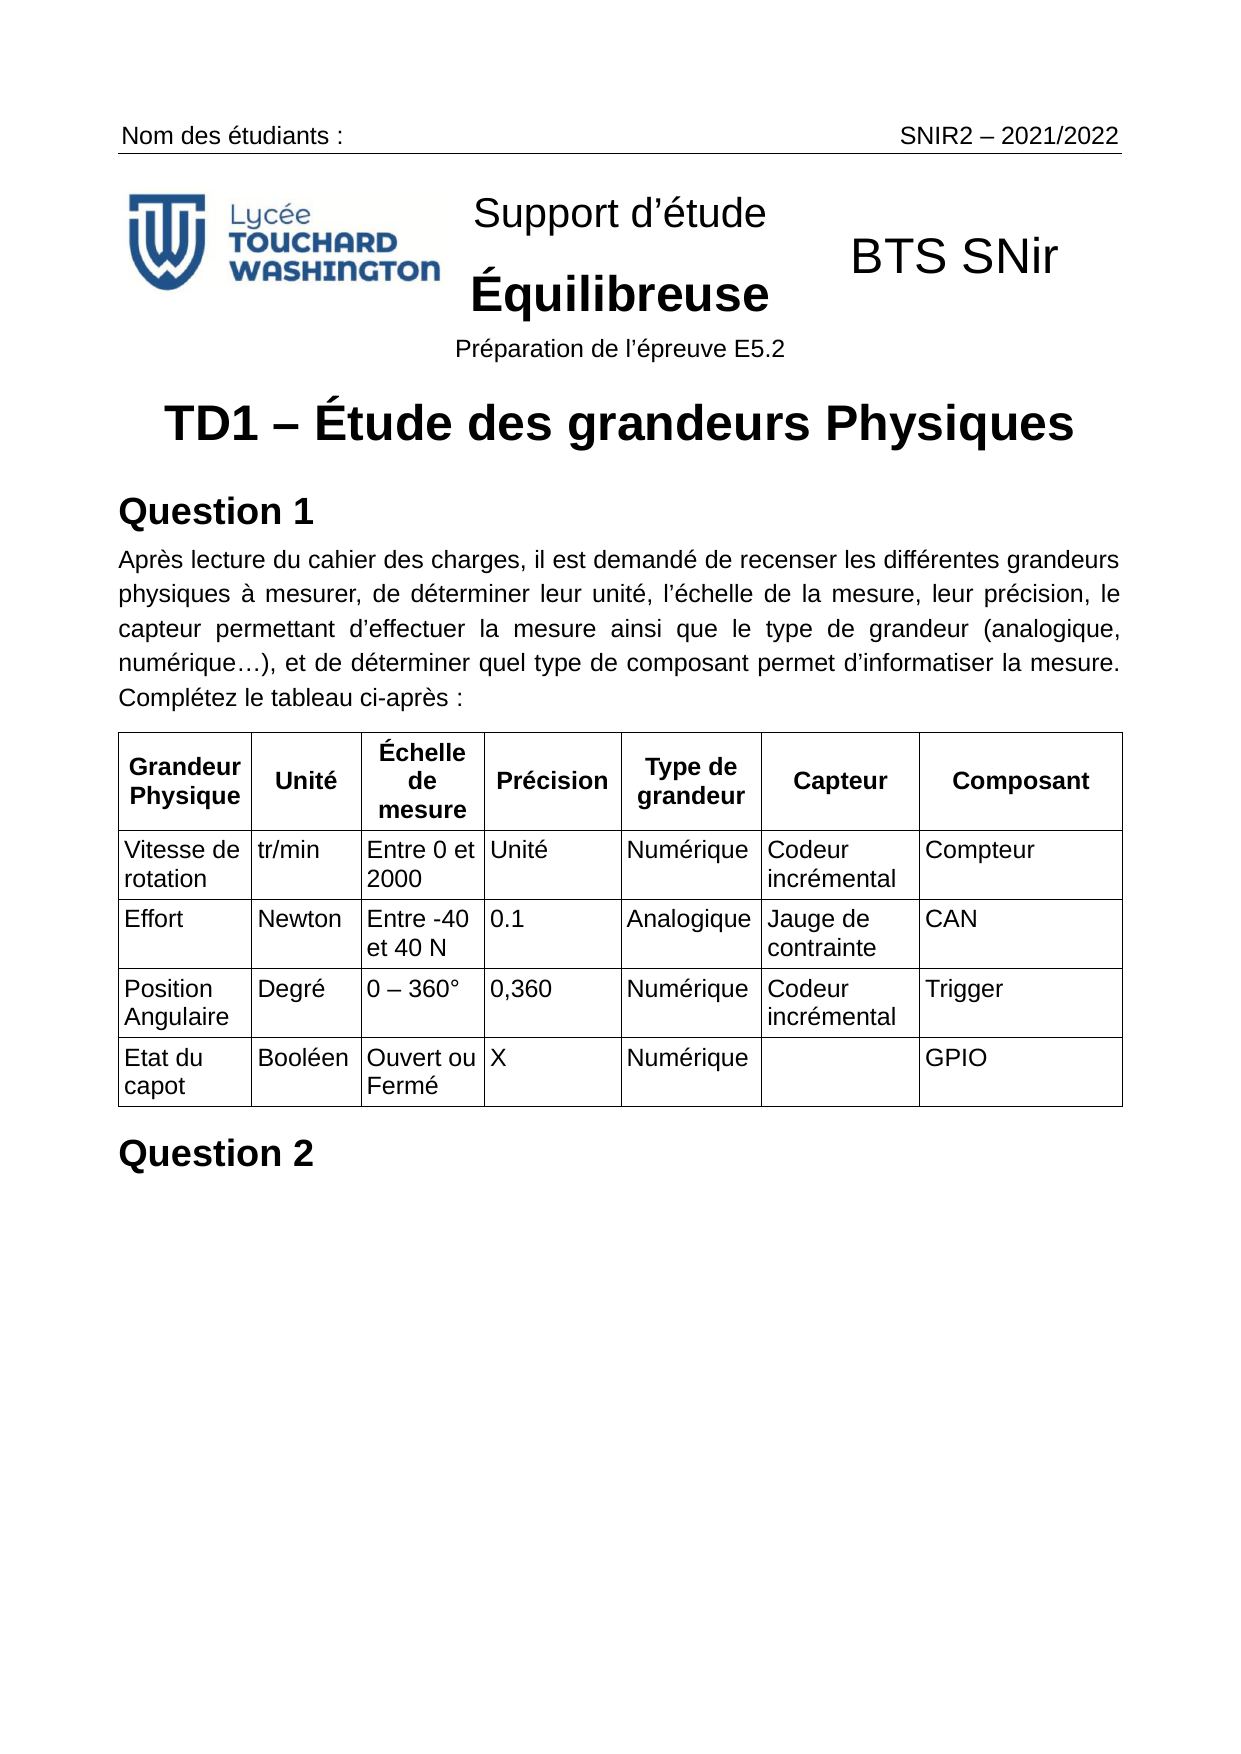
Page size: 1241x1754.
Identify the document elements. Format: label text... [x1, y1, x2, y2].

subtitle Question 2 [118, 1131, 1122, 1174]
table_cell Unité [485, 831, 621, 899]
table_header Précision [485, 733, 621, 829]
table_cell tr/min [252, 831, 361, 899]
table_cell Codeur incrémental [762, 969, 919, 1037]
table_header Capteur [762, 733, 919, 829]
table_cell Effort [119, 900, 251, 968]
table_cell Ouvert ou Fermé [362, 1038, 484, 1106]
table_cell [762, 1038, 919, 1106]
table_cell Booléen [252, 1038, 361, 1106]
table_cell Compteur [920, 831, 1122, 899]
table_cell Numérique [622, 969, 761, 1037]
table_cell Codeur incrémental [762, 831, 919, 899]
subtitle Question 1 [118, 489, 1122, 532]
table_header Échelle de mesure [362, 733, 484, 829]
table_cell Degré [252, 969, 361, 1037]
table_cell Vitesse de rotation [119, 831, 251, 899]
table_header Type de grandeur [622, 733, 761, 829]
table_cell Analogique [622, 900, 761, 968]
table_header Composant [920, 733, 1122, 829]
table_cell 0.1 [485, 900, 621, 968]
table_cell X [485, 1038, 621, 1106]
table_cell 0 – 360° [362, 969, 484, 1037]
table_cell Etat du capot [119, 1038, 251, 1106]
table_cell GPIO [920, 1038, 1122, 1106]
picture [123, 188, 447, 294]
table_cell Préparation de l’épreuve E5.2 [118, 329, 1122, 369]
title TD1 – Étude des grandeurs Physiques [118, 394, 1122, 451]
table_cell Numérique [622, 1038, 761, 1106]
table_header BTS SNir [788, 182, 1122, 328]
table_cell Jauge de contrainte [762, 900, 919, 968]
table_cell Trigger [920, 969, 1122, 1037]
table_cell Position Angulaire [119, 969, 251, 1037]
table_cell Entre -40 et 40 N [362, 900, 484, 968]
table_header Support d’étude Équilibreuse [453, 182, 787, 328]
table_cell Newton [252, 900, 361, 968]
table_cell Entre 0 et 2000 [362, 831, 484, 899]
table_cell 0,360 [485, 969, 621, 1037]
text Après lecture du cahier des charges, il est demandé de recenser les différentes grandeurs physiques à mesurer, de déterminer leur unité, l’échelle de la mesure, leur précision, le capteur permettant d’effectuer la mesure ainsi que le type de grandeur (analogique, numérique…), et de déterminer quel type de composant permet d’informatiser la mesure. Complétez le tableau ci-après : [118, 545, 1122, 711]
table_header [118, 182, 453, 328]
table_header Unité [252, 733, 361, 829]
table_header Grandeur Physique [119, 733, 251, 829]
table_cell Numérique [622, 831, 761, 899]
table_cell CAN [920, 900, 1122, 968]
